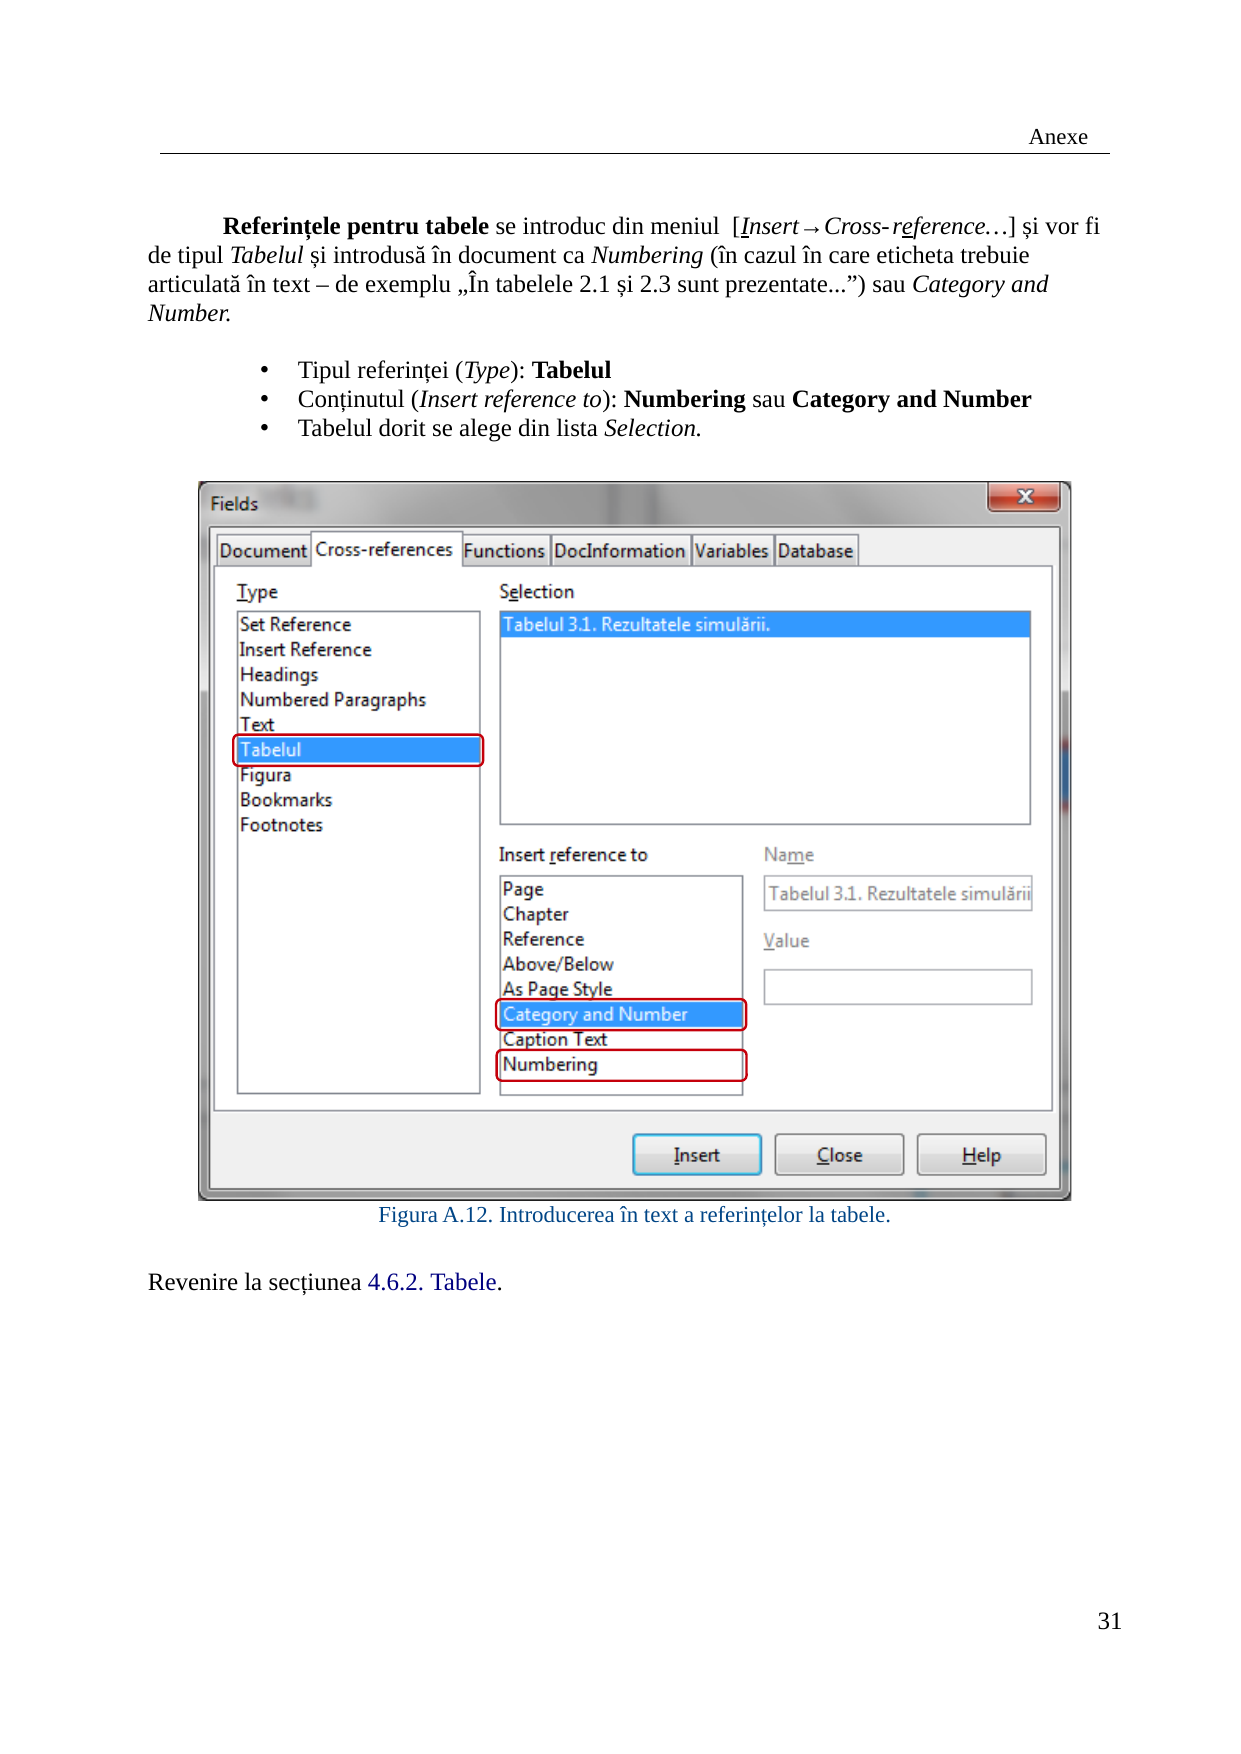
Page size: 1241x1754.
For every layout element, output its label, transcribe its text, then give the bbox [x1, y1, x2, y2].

picture [198, 481, 1072, 1201]
list Tabelul dorit se alege din lista Selection. [260, 413, 1122, 441]
list Tipul referinței (Type): Tabelul [260, 355, 1122, 384]
text Figura A.12. Introducerea în text a referințelor la tabele. [148, 482, 1122, 1227]
text Referințele pentru tabele se introduc din meniul [Insert→Cross‑reference…] și vor fi de tipul Tabelul și introdusă în document ca Numbering (în cazul în care eticheta trebuie articulată în text – de exemplu „În tabelele 2.1 și 2.3 sunt prezentate...”) sau Category and Number. [148, 211, 1122, 326]
text Revenire la secțiunea 4.6.2. Tabele. [148, 1267, 1122, 1296]
list Conținutul (Insert reference to): Numbering sau Category and Number [260, 384, 1122, 413]
